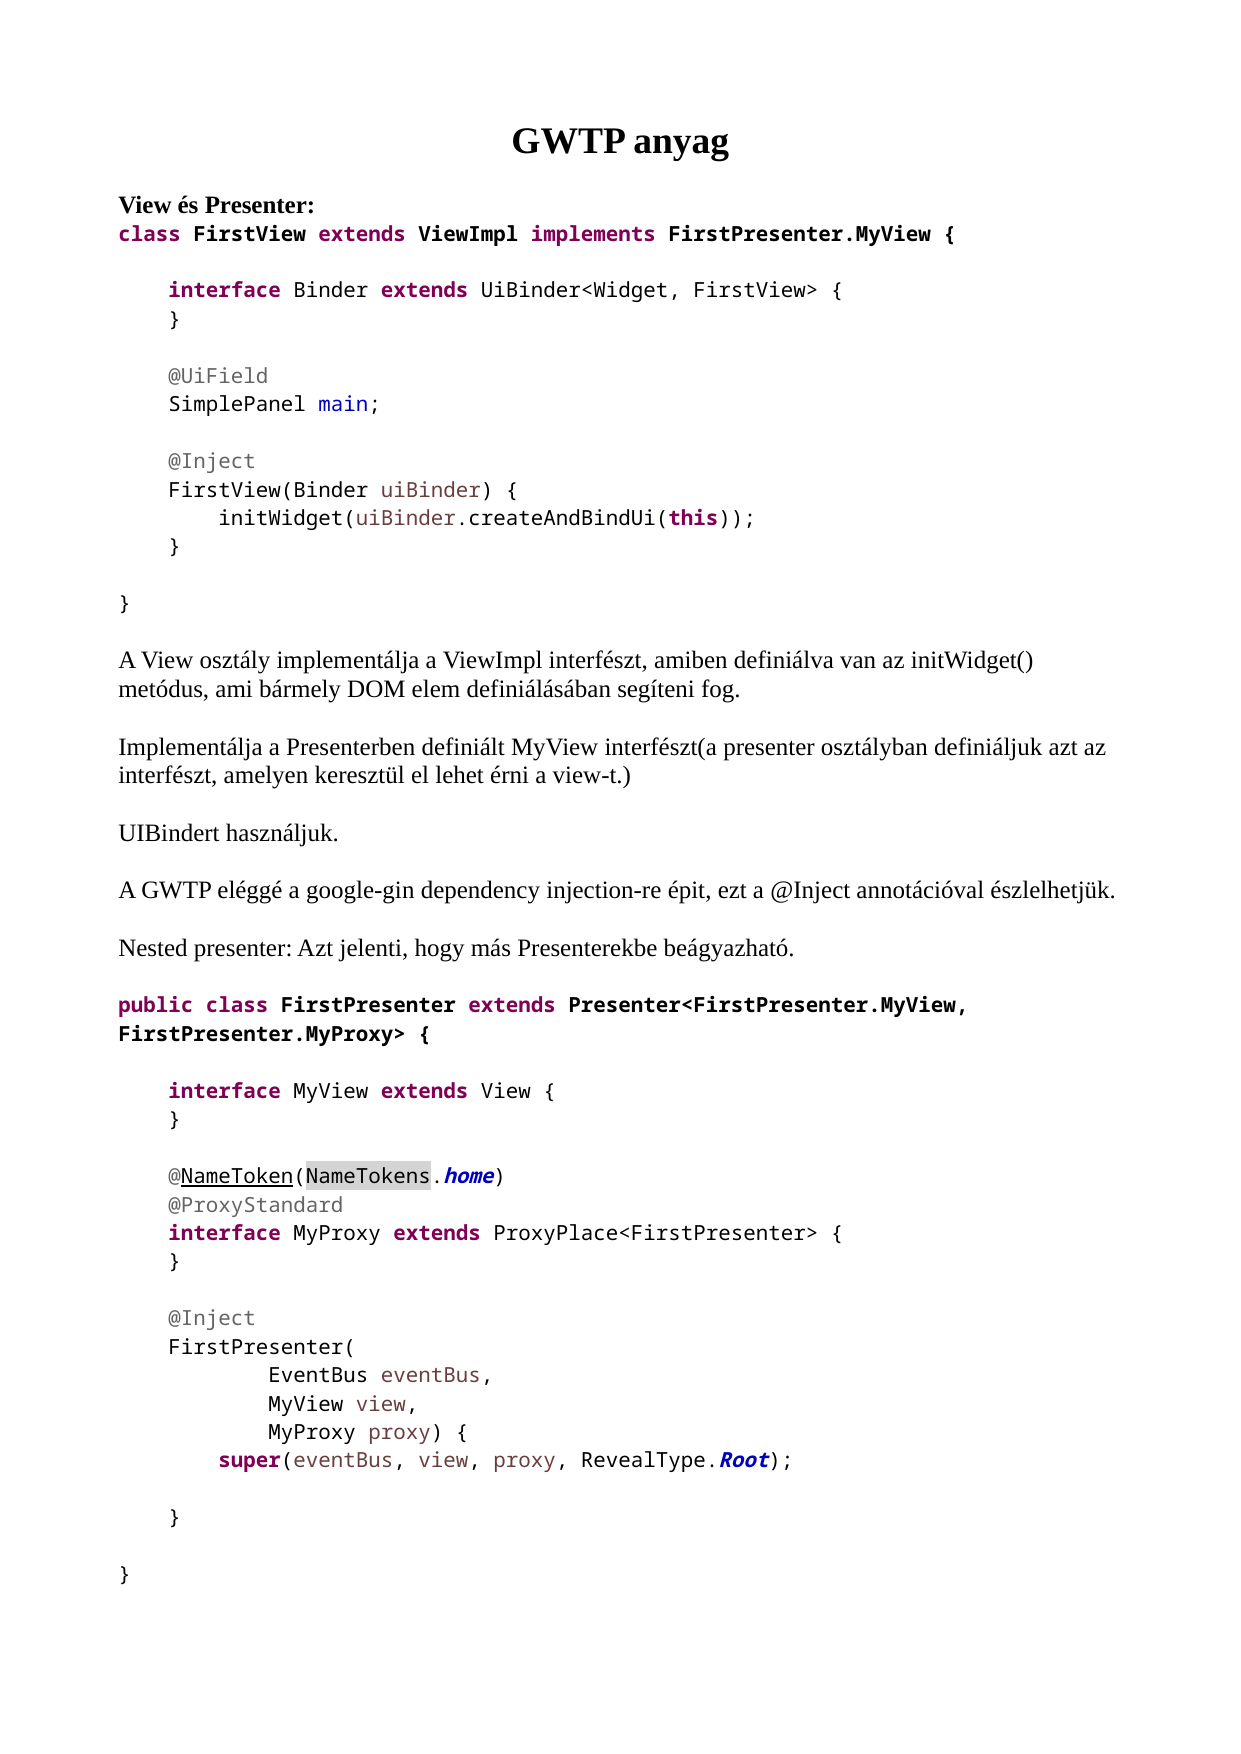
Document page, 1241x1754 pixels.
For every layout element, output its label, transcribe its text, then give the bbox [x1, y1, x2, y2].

text interface Binder extends UiBinder<Widget, FirstView> { [118, 276, 1122, 304]
text } [118, 304, 1122, 332]
text A View osztály implementálja a ViewImpl interfészt, amiben definiálva van az initWidget() metódus, ami bármely DOM elem definiálásában segíteni fog. [118, 646, 1122, 703]
text interface MyView extends View { [118, 1076, 1122, 1104]
text @Inject [118, 1303, 1122, 1332]
text public class FirstPresenter extends Presenter<FirstPresenter.MyView, FirstPresenter.MyProxy> { [118, 991, 1122, 1047]
text @ProxyStandard [118, 1190, 1122, 1218]
text Nested presenter: Azt jelenti, hogy más Presenterekbe beágyazható. [118, 933, 1122, 962]
text View és Presenter: [118, 190, 1122, 219]
text A GWTP eléggé a google-gin dependency injection-re épit, ezt a @Inject annotációval észlelhetjük. [118, 876, 1122, 904]
text } [118, 1247, 1122, 1275]
text } [118, 1104, 1122, 1133]
text @UiField [118, 361, 1122, 389]
text } [118, 532, 1122, 560]
text } [118, 1559, 1122, 1588]
text super(eventBus, view, proxy, RevealType.Root); [118, 1446, 1122, 1474]
text MyView view, [118, 1389, 1122, 1417]
text FirstView(Binder uiBinder) { [118, 475, 1122, 503]
text @Inject [118, 446, 1122, 475]
text MyProxy proxy) { [118, 1417, 1122, 1446]
text UIBindert használjuk. [118, 818, 1122, 847]
text interface MyProxy extends ProxyPlace<FirstPresenter> { [118, 1218, 1122, 1247]
text } [118, 588, 1122, 617]
text SimplePanel main; [118, 389, 1122, 418]
text @NameToken(NameTokens.home) [118, 1161, 1122, 1190]
text FirstPresenter( [118, 1332, 1122, 1360]
text } [118, 1502, 1122, 1531]
text initWidget(uiBinder.createAndBindUi(this)); [118, 503, 1122, 532]
text EventBus eventBus, [118, 1360, 1122, 1389]
text class FirstView extends ViewImpl implements FirstPresenter.MyView { [118, 219, 1122, 247]
text GWTP anyag [118, 118, 1122, 161]
text Implementálja a Presenterben definiált MyView interfészt(a presenter osztályban definiáljuk azt az interfészt, amelyen keresztül el lehet érni a view-t.) [118, 732, 1122, 789]
